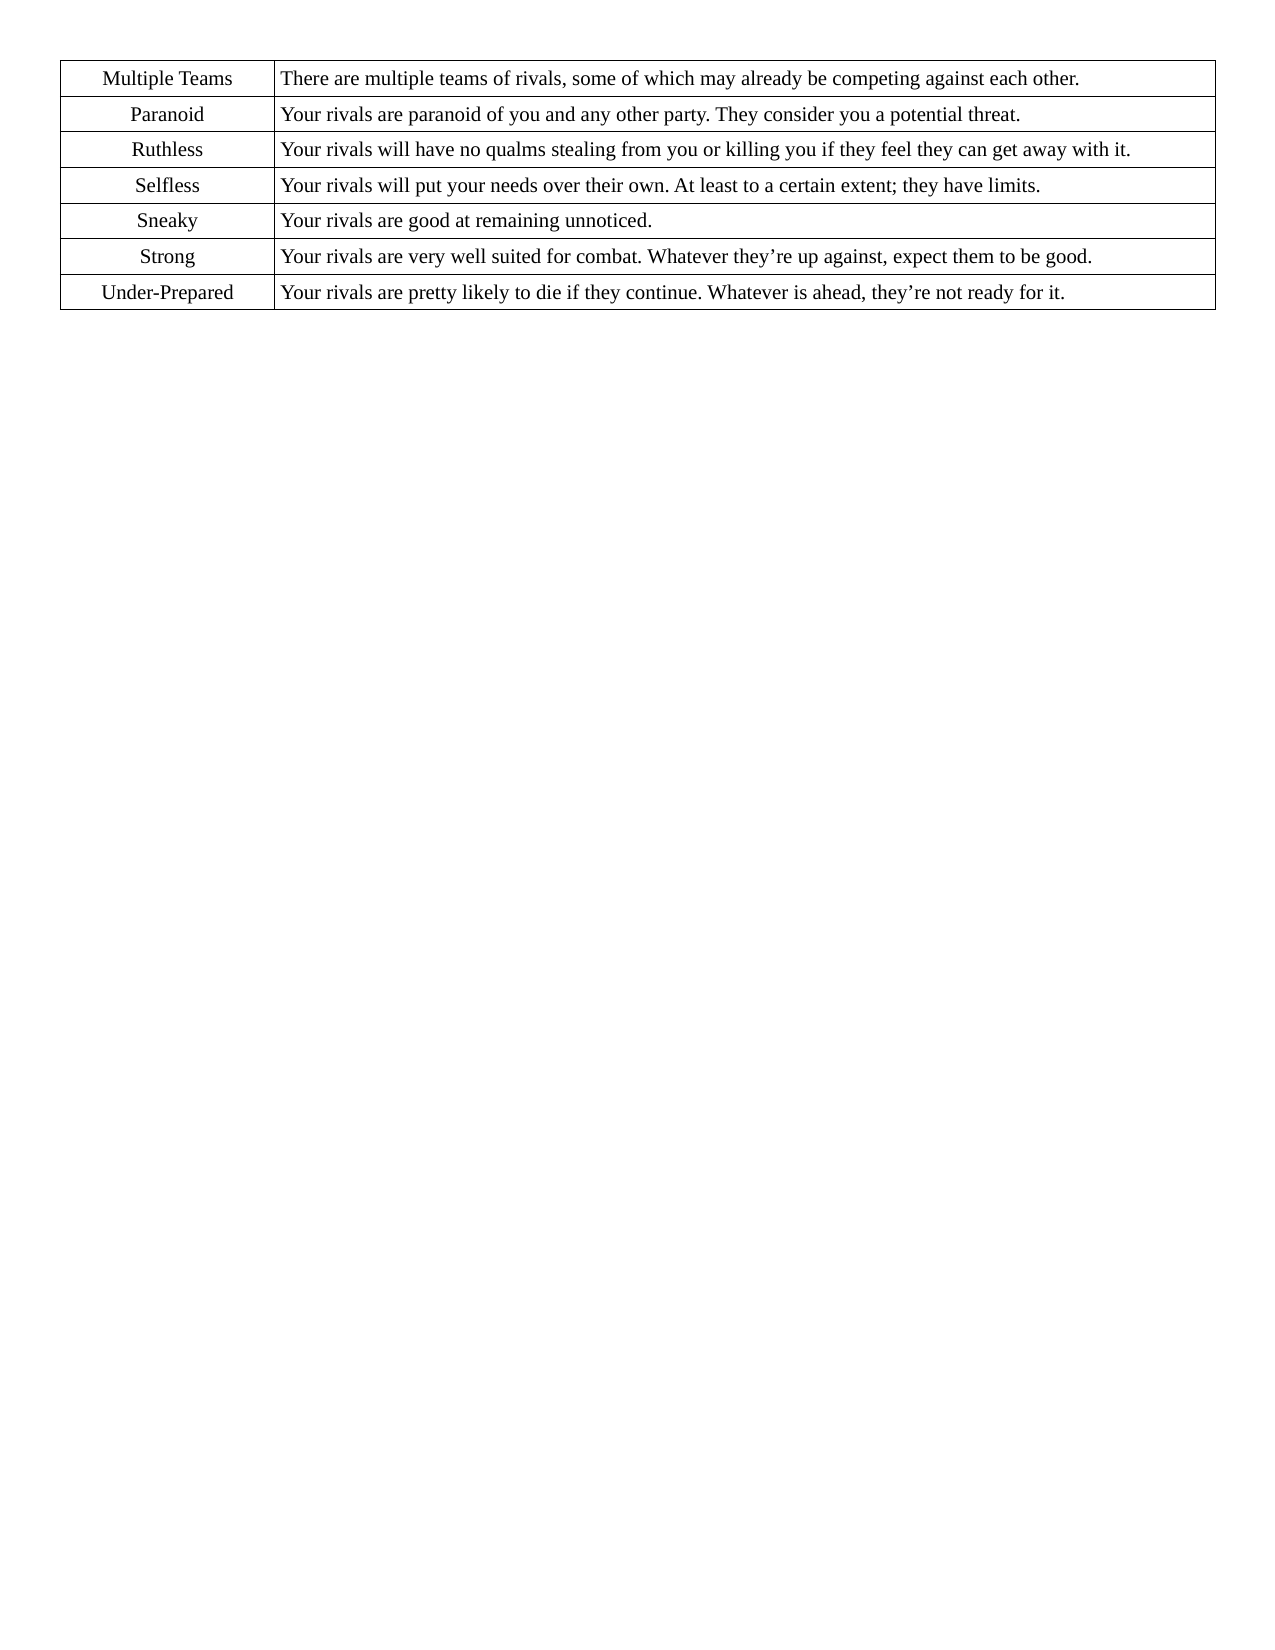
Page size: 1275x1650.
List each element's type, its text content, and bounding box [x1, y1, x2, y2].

table_cell Selfless [61, 168, 274, 202]
table_cell Sneaky [61, 204, 274, 238]
table_cell Strong [61, 239, 274, 274]
table_cell Your rivals will have no qualms stealing from you or killing you if they feel they can get away with it. [275, 132, 1215, 167]
table_cell Under-Prepared [61, 275, 274, 309]
table_cell Your rivals are paranoid of you and any other party. They consider you a potential threat. [275, 97, 1215, 131]
table_cell Your rivals will put your needs over their own. At least to a certain extent; they have limits. [275, 168, 1215, 202]
table_cell Multiple Teams [61, 61, 274, 96]
table_cell There are multiple teams of rivals, some of which may already be competing against each other. [275, 61, 1215, 96]
table_cell Your rivals are pretty likely to die if they continue. Whatever is ahead, they’re not ready for it. [275, 275, 1215, 309]
table_cell Paranoid [61, 97, 274, 131]
table_cell Ruthless [61, 132, 274, 167]
table_cell Your rivals are very well suited for combat. Whatever they’re up against, expect them to be good. [275, 239, 1215, 274]
table_cell Your rivals are good at remaining unnoticed. [275, 204, 1215, 238]
